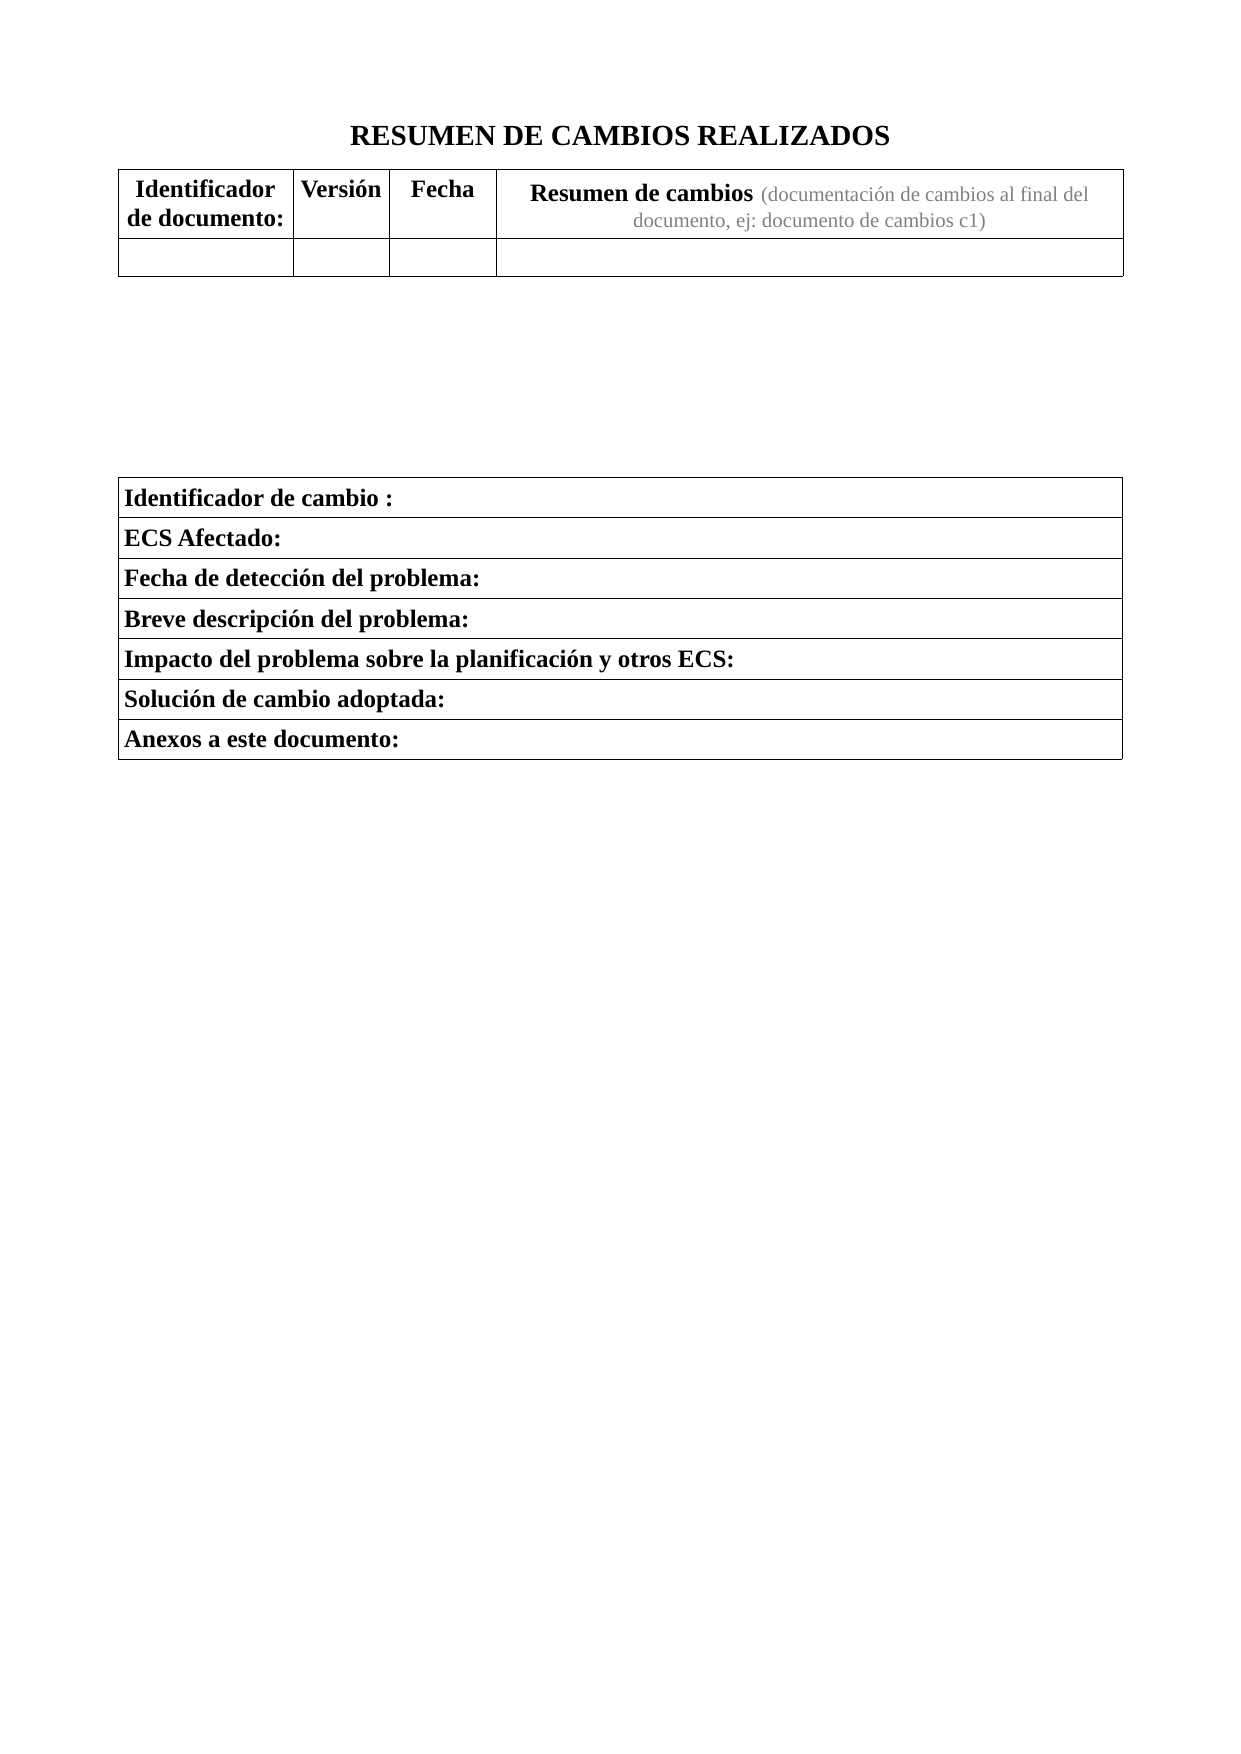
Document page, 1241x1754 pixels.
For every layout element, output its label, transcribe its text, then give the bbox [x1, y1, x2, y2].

table_cell Anexos a este documento: [119, 720, 1122, 759]
table_header Versión [294, 170, 389, 238]
table_cell [497, 239, 1123, 276]
table_cell Solución de cambio adoptada: [119, 680, 1122, 719]
table_cell [390, 239, 496, 276]
table_header Fecha [390, 170, 496, 238]
table_header Resumen de cambios (documentación de cambios al final del documento, ej: documento de cambios c1) [497, 170, 1123, 238]
table_cell Impacto del problema sobre la planificación y otros ECS: [119, 639, 1122, 678]
table_cell [294, 239, 389, 276]
table_header Identificador de cambio : [119, 478, 1122, 517]
text RESUMEN DE CAMBIOS REALIZADOS [118, 118, 1122, 152]
table_cell [119, 239, 293, 276]
table_header Identificador de documento: [119, 170, 293, 238]
table_cell ECS Afectado: [119, 518, 1122, 557]
table_cell Breve descripción del problema: [119, 599, 1122, 638]
table_cell Fecha de detección del problema: [119, 559, 1122, 598]
